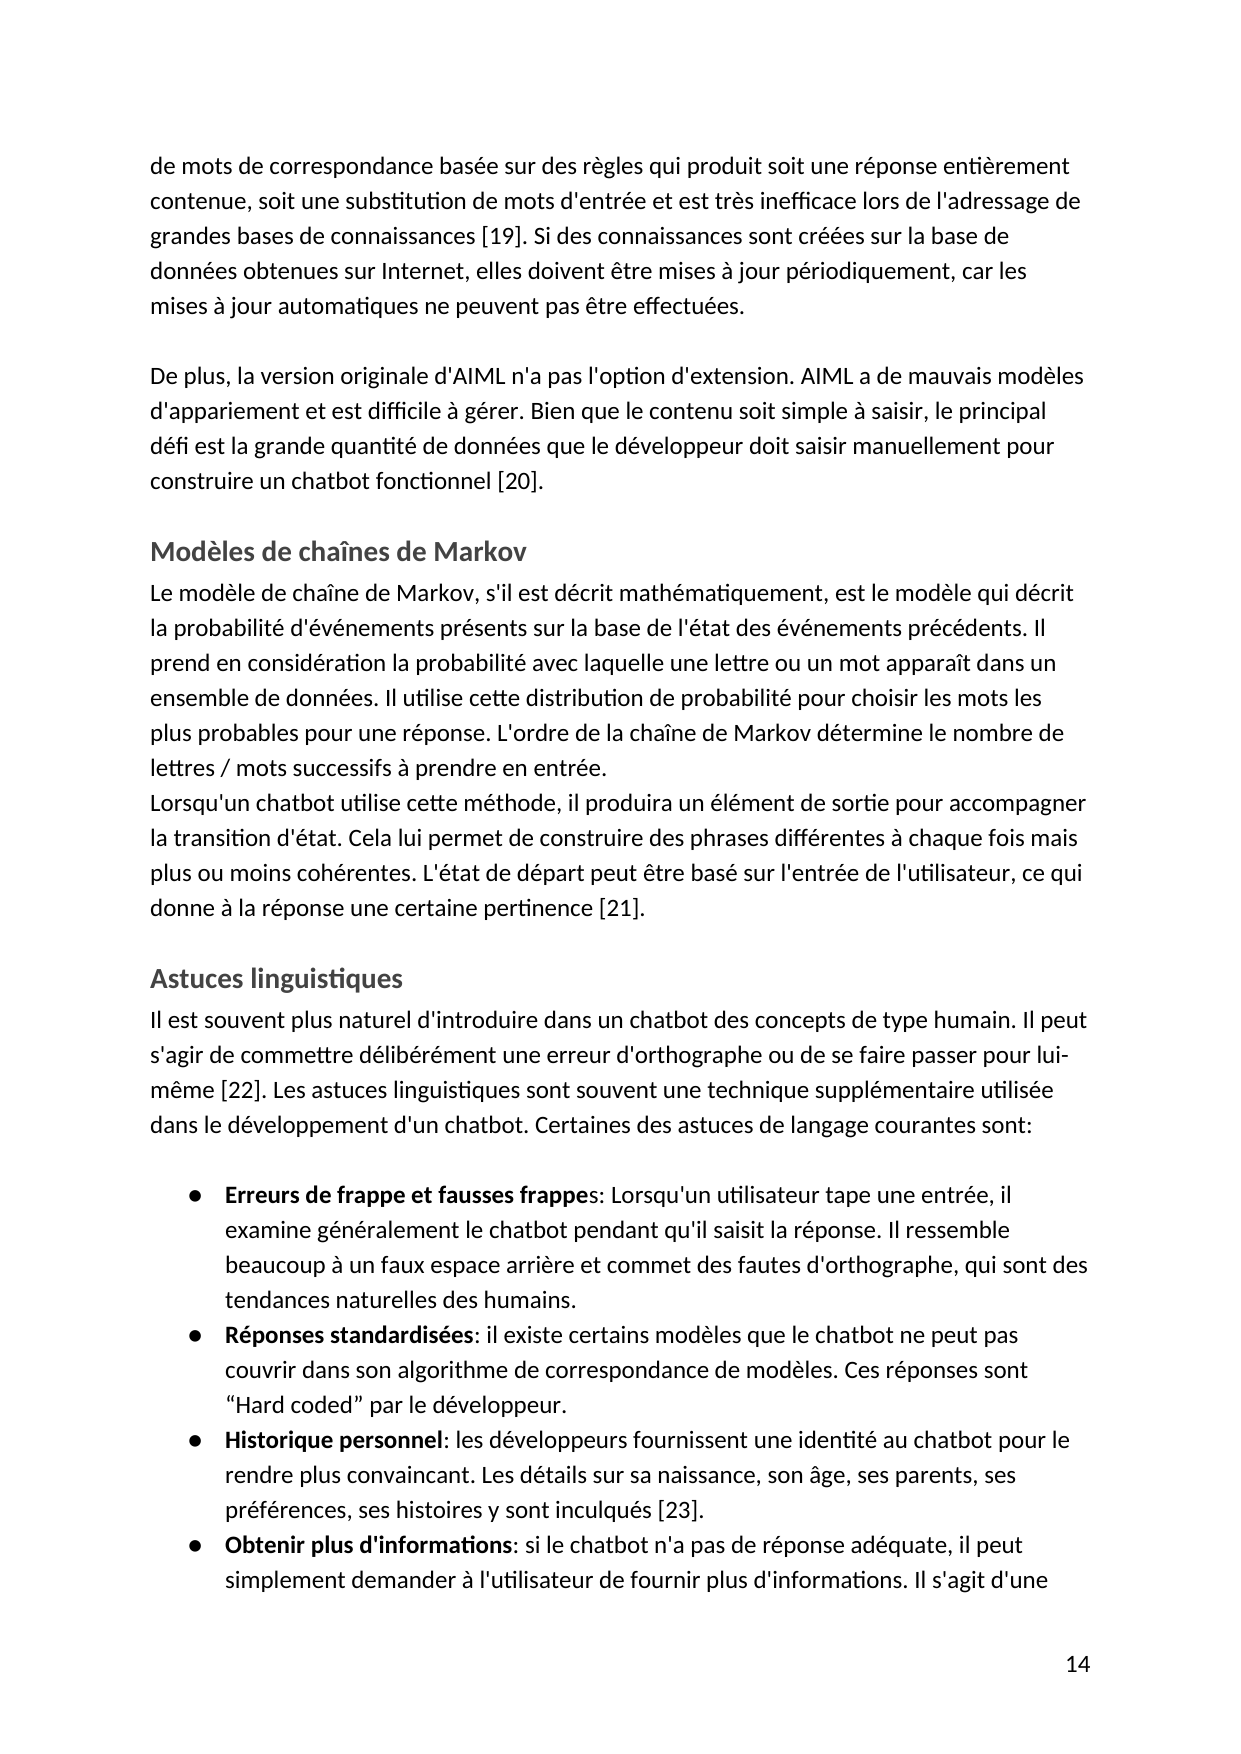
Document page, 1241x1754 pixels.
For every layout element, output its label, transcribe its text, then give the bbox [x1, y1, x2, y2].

subtitle Astuces linguistiques [150, 961, 1090, 996]
text de mots de correspondance basée sur des règles qui produit soit une réponse entièrement contenue, soit une substitution de mots d'entrée et est très inefficace lors de l'adressage de grandes bases de connaissances [19]. Si des connaissances sont créées sur la base de données obtenues sur Internet, elles doivent être mises à jour périodiquement, car les mises à jour automatiques ne peuvent pas être effectuées. [150, 150, 1090, 321]
text Il est souvent plus naturel d'introduire dans un chatbot des concepts de type humain. Il peut s'agir de commettre délibérément une erreur d'orthographe ou de se faire passer pour lui-même [22]. Les astuces linguistiques sont souvent une technique supplémentaire utilisée dans le développement d'un chatbot. Certaines des astuces de langage courantes sont: [150, 1004, 1090, 1140]
list Historique personnel: les développeurs fournissent une identité au chatbot pour le rendre plus convaincant. Les détails sur sa naissance, son âge, ses parents, ses préférences, ses histoires y sont inculqués [23]. [187, 1424, 1090, 1525]
text Lorsqu'un chatbot utilise cette méthode, il produira un élément de sortie pour accompagner la transition d'état. Cela lui permet de construire des phrases différentes à chaque fois mais plus ou moins cohérentes. L'état de départ peut être basé sur l'entrée de l'utilisateur, ce qui donne à la réponse une certaine pertinence [21]. [150, 787, 1090, 923]
list Réponses standardisées: il existe certains modèles que le chatbot ne peut pas couvrir dans son algorithme de correspondance de modèles. Ces réponses sont “Hard coded” par le développeur. [187, 1319, 1090, 1420]
list Erreurs de frappe et fausses frappes: Lorsqu'un utilisateur tape une entrée, il examine généralement le chatbot pendant qu'il saisit la réponse. Il ressemble beaucoup à un faux espace arrière et commet des fautes d'orthographe, qui sont des tendances naturelles des humains. [187, 1179, 1090, 1315]
subtitle Modèles de chaînes de Markov [150, 533, 1090, 569]
list Obtenir plus d'informations: si le chatbot n'a pas de réponse adéquate, il peut simplement demander à l'utilisateur de fournir plus d'informations. Il s'agit d'une [187, 1529, 1090, 1595]
text De plus, la version originale d'AIML n'a pas l'option d'extension. AIML a de mauvais modèles d'appariement et est difficile à gérer. Bien que le contenu soit simple à saisir, le principal défi est la grande quantité de données que le développeur doit saisir manuellement pour construire un chatbot fonctionnel [20]. [150, 360, 1090, 496]
text Le modèle de chaîne de Markov, s'il est décrit mathématiquement, est le modèle qui décrit la probabilité d'événements présents sur la base de l'état des événements précédents. Il prend en considération la probabilité avec laquelle une lettre ou un mot apparaît dans un ensemble de données. Il utilise cette distribution de probabilité pour choisir les mots les plus probables pour une réponse. L'ordre de la chaîne de Markov détermine le nombre de lettres / mots successifs à prendre en entrée. [150, 577, 1090, 783]
